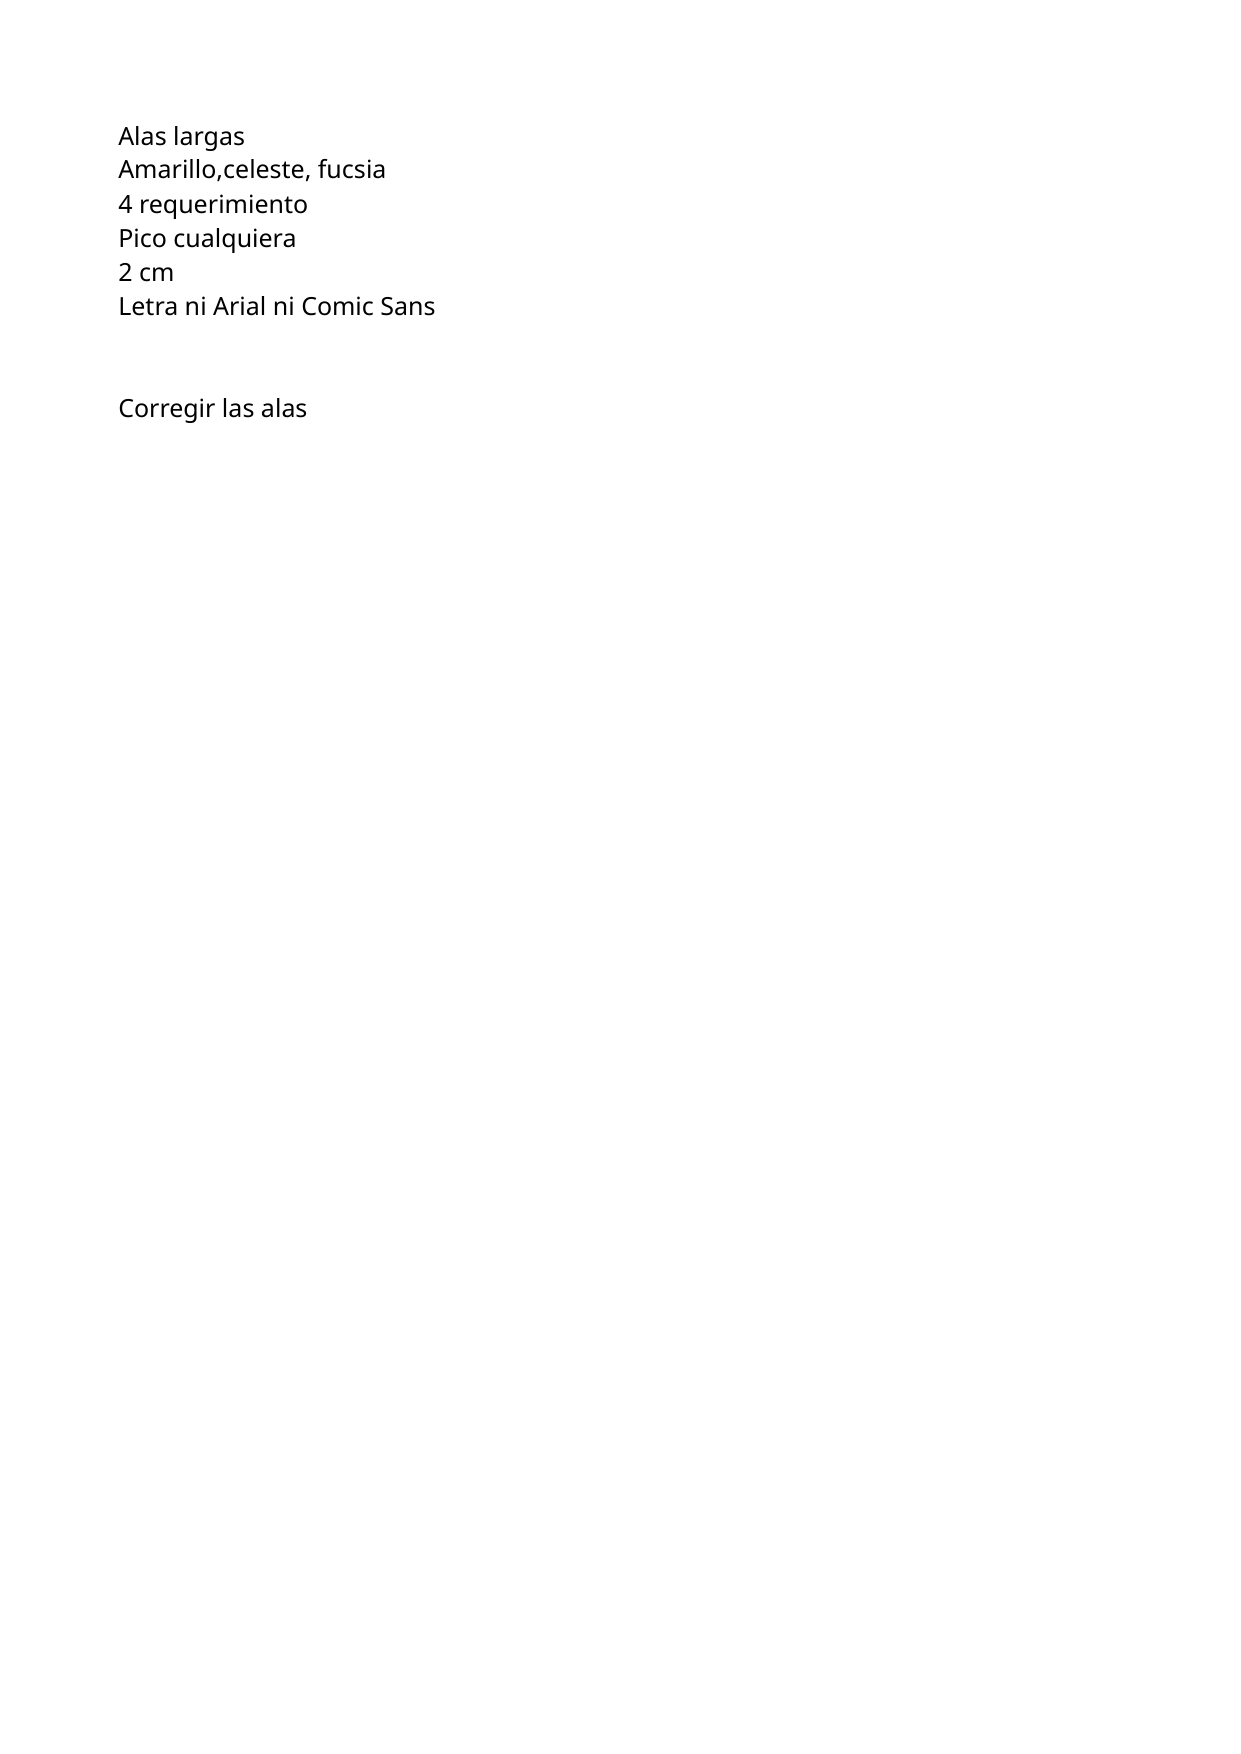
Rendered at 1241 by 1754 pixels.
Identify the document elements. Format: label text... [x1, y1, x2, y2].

text 2 cm [118, 254, 1122, 288]
text Alas largas [118, 118, 1122, 152]
text Corregir las alas [118, 391, 1122, 425]
text Letra ni Arial ni Comic Sans [118, 288, 1122, 322]
text Pico cualquiera [118, 220, 1122, 254]
text 4 requerimiento [118, 186, 1122, 220]
text Amarillo,celeste, fucsia [118, 152, 1122, 186]
